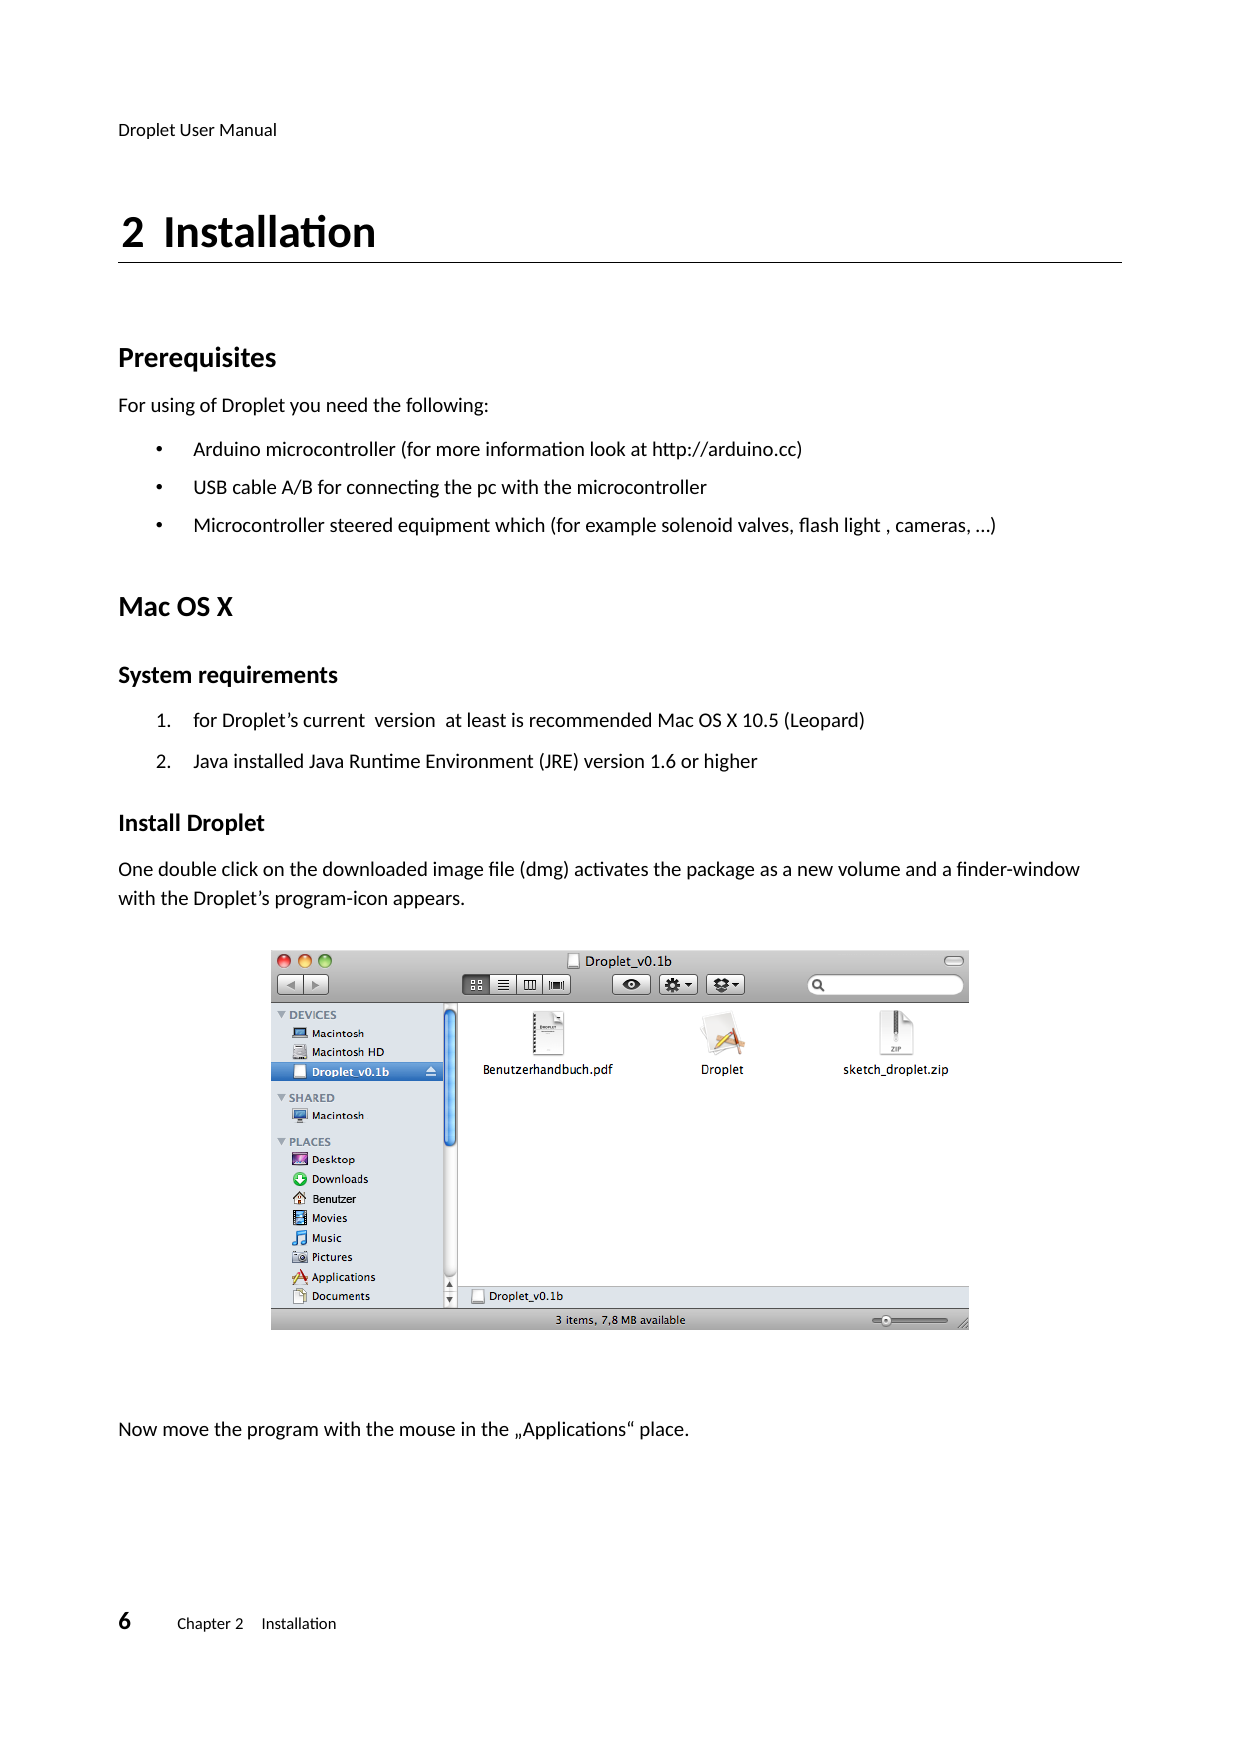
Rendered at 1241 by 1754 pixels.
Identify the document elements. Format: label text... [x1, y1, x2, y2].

subtitle System requirements [118, 659, 1122, 690]
list Microcontroller steered equipment which (for example solenoid valves, flash light , cameras, …) [156, 512, 1122, 537]
list Arduino microcontroller (for more information look at http://arduino.cc) [156, 436, 1122, 461]
subtitle Prerequisites [118, 339, 1122, 374]
text Now move the program with the mouse in the „Applications“ place. [118, 1416, 1122, 1441]
subtitle Install Droplet [118, 807, 1122, 838]
text For using of Droplet you need the following: [118, 392, 1122, 417]
list USB cable A/B for connecting the pc with the microcontroller [156, 474, 1122, 499]
subtitle Mac OS X [118, 588, 1122, 624]
subtitle Installation [118, 200, 1122, 262]
picture [271, 950, 969, 1330]
text One double click on the downloaded image file (dmg) activates the package as a new volume and a finder-window with the Droplet’s program-icon appears. [118, 856, 1122, 910]
list Java installed Java Runtime Environment (JRE) version 1.6 or higher [156, 749, 1122, 774]
list for Droplet’s current version at least is recommended Mac OS X 10.5 (Leopard) [156, 708, 1122, 733]
